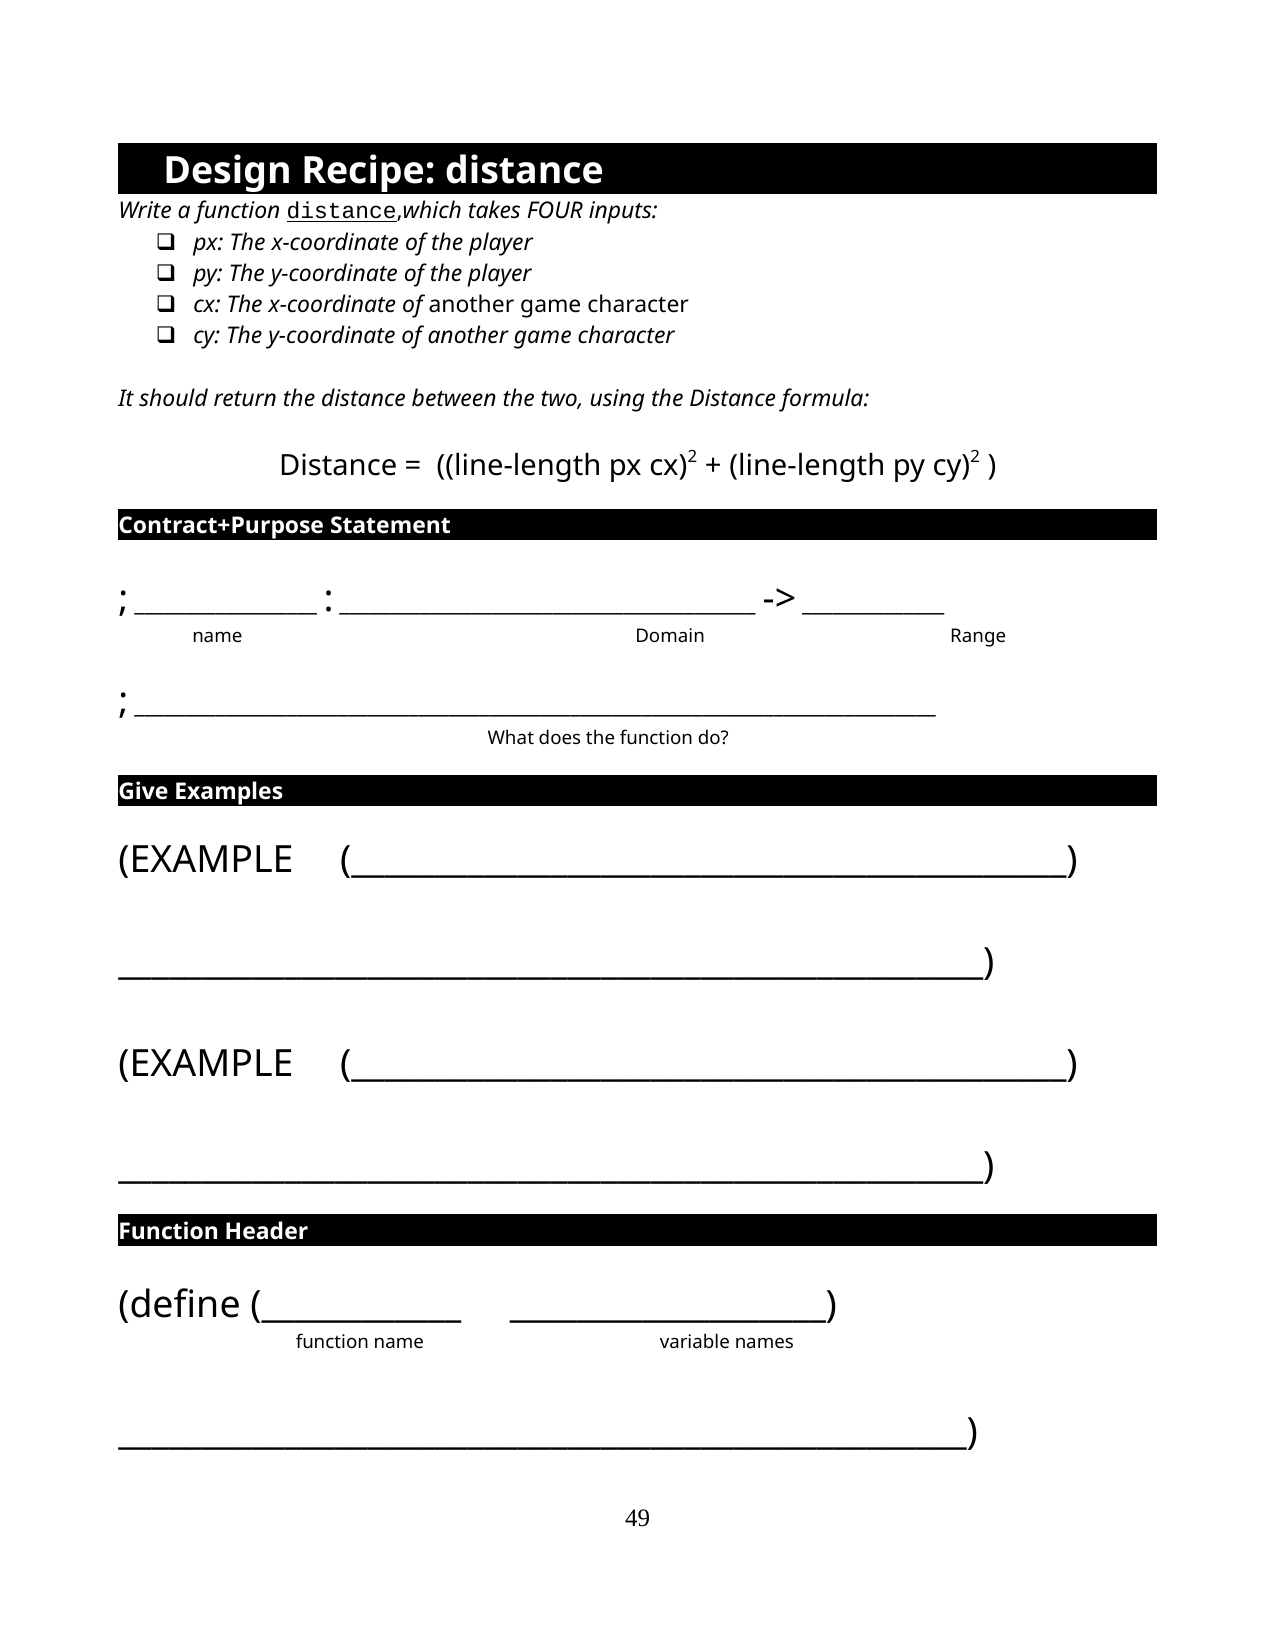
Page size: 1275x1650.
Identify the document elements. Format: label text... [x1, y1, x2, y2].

subtitle Function Header [118, 1214, 1157, 1246]
text ; _______________________________________________________________________________ [118, 673, 1157, 724]
subtitle Design Recipe: distance [118, 143, 1157, 194]
text name Domain Range [118, 622, 1157, 648]
text (EXAMPLE (___________________________________________) [118, 1036, 1157, 1087]
text (define (____________ ___________________) [118, 1277, 1157, 1328]
text ____________________________________________________) [118, 934, 1157, 985]
list py: The y-coordinate of the player [156, 257, 1157, 288]
list cx: The x-coordinate of another game character [156, 288, 1157, 319]
list px: The x-coordinate of the player [156, 226, 1157, 257]
text Write a function distance,which takes FOUR inputs: [118, 194, 1157, 226]
text (EXAMPLE (___________________________________________) [118, 832, 1157, 883]
text ____________________________________________________) [118, 1138, 1157, 1189]
list cy: The y-coordinate of another game character [156, 319, 1157, 351]
text ___________________________________________________) [118, 1405, 1157, 1456]
subtitle Give Examples [118, 775, 1157, 806]
text What does the function do? [118, 724, 1157, 750]
text function name variable names [118, 1328, 1157, 1354]
subtitle Contract+Purpose Statement [118, 509, 1157, 540]
text It should return the distance between the two, using the Distance formula: [118, 382, 1157, 444]
text Distance = ((line-length px cx)2 + (line-length py cy)2 ) [118, 444, 1157, 484]
text ; __________________ : _________________________________________ -> ______________ [118, 571, 1157, 622]
